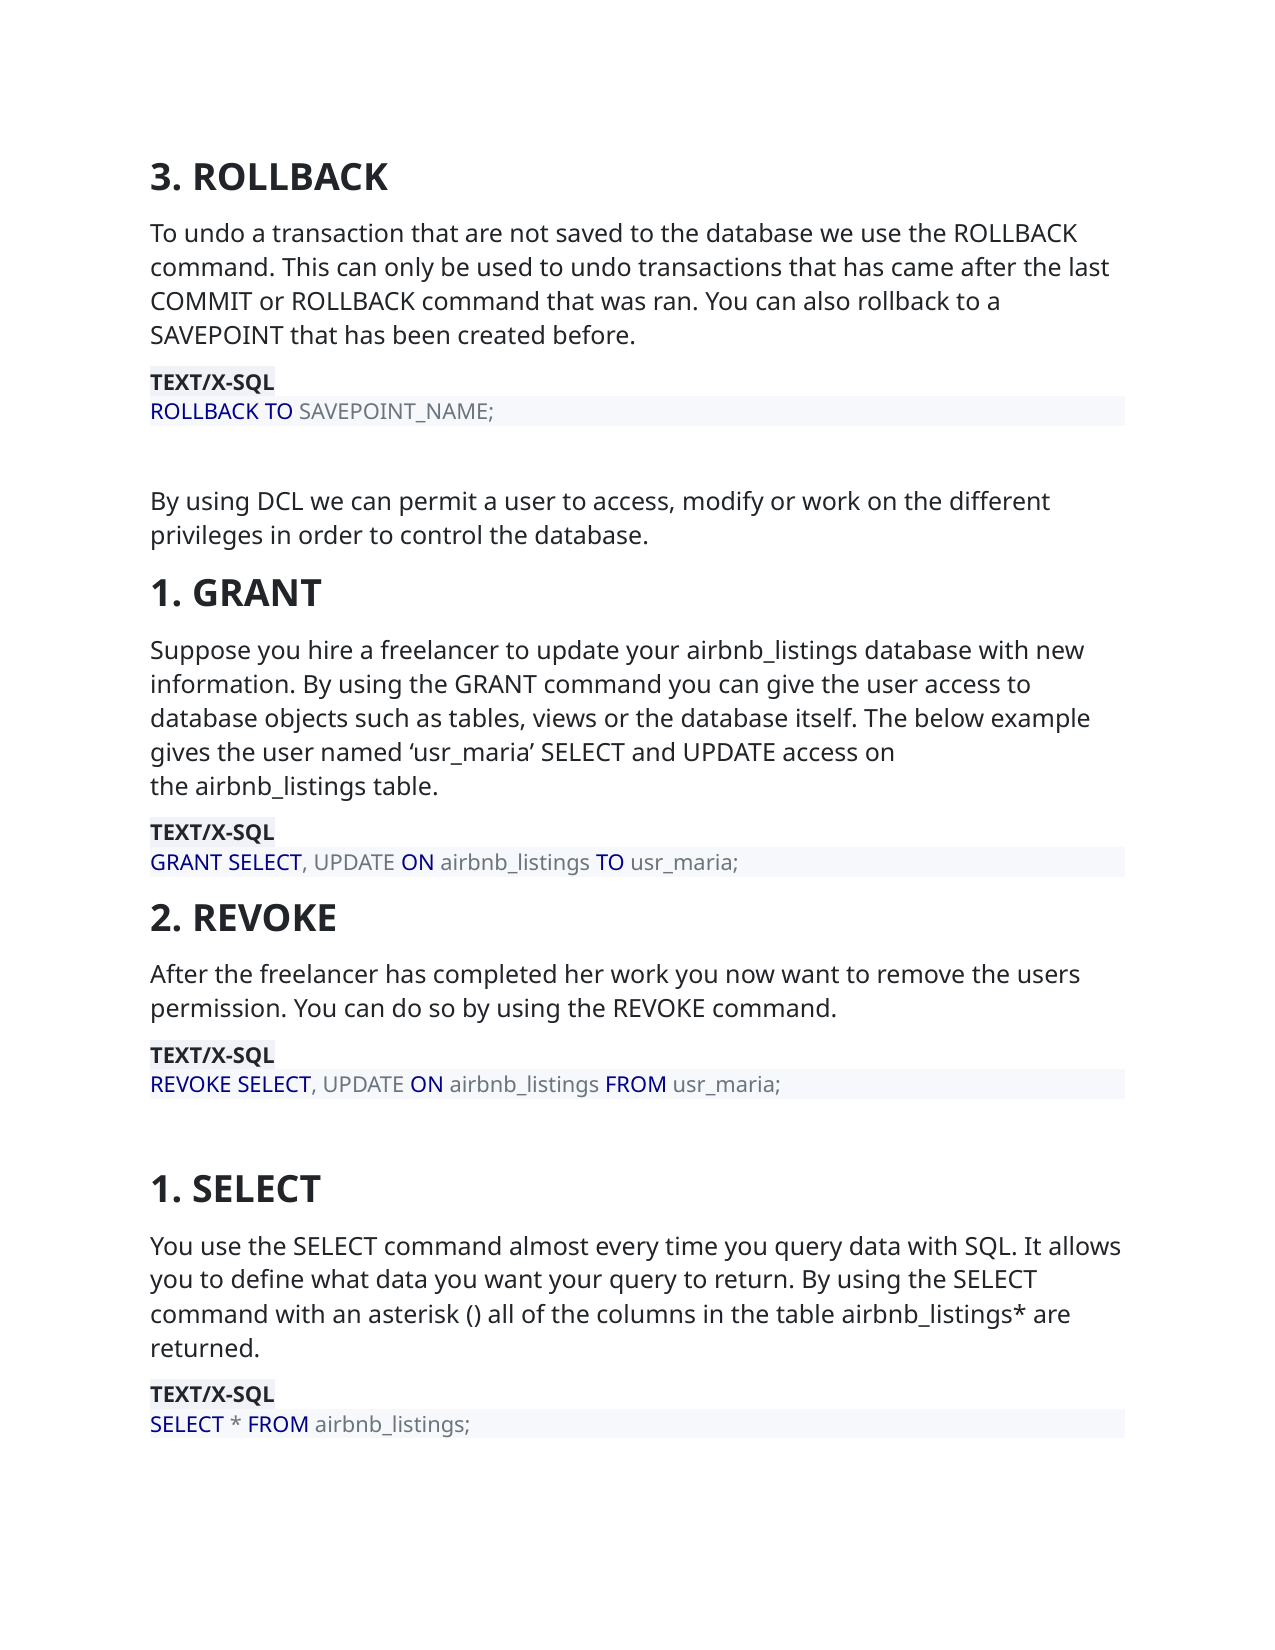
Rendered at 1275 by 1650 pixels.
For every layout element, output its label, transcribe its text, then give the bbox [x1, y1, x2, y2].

text GRANT SELECT, UPDATE ON airbnb_listings TO usr_maria; [150, 847, 1125, 877]
text TEXT/X-SQL [150, 817, 1125, 847]
text REVOKE SELECT, UPDATE ON airbnb_listings FROM usr_maria; [150, 1069, 1125, 1099]
text TEXT/X-SQL [150, 366, 1125, 396]
subtitle 1. GRANT [150, 567, 1125, 618]
text After the freelancer has completed her work you now want to remove the users permission. You can do so by using the REVOKE command. [150, 957, 1125, 1025]
subtitle 3. ROLLBACK [150, 150, 1125, 201]
subtitle 2. REVOKE [150, 891, 1125, 942]
text ROLLBACK TO SAVEPOINT_NAME; [150, 396, 1125, 426]
text To undo a transaction that are not saved to the database we use the ROLLBACK command. This can only be used to undo transactions that has came after the last COMMIT or ROLLBACK command that was ran. You can also rollback to a SAVEPOINT that has been created before. [150, 216, 1125, 352]
text SELECT * FROM airbnb_listings; [150, 1409, 1125, 1438]
text By using DCL we can permit a user to access, modify or work on the different privileges in order to control the database. [150, 484, 1125, 552]
subtitle 1. SELECT [150, 1162, 1125, 1213]
text You use the SELECT command almost every time you query data with SQL. It allows you to define what data you want your query to return. By using the SELECT command with an asterisk () all of the columns in the table airbnb_listings* are returned. [150, 1228, 1125, 1364]
text Suppose you hire a freelancer to update your airbnb_listings database with new information. By using the GRANT command you can give the user access to database objects such as tables, views or the database itself. The below example gives the user named ‘usr_maria’ SELECT and UPDATE access on the airbnb_listings table. [150, 632, 1125, 803]
text TEXT/X-SQL [150, 1379, 1125, 1409]
text TEXT/X-SQL [150, 1040, 1125, 1069]
